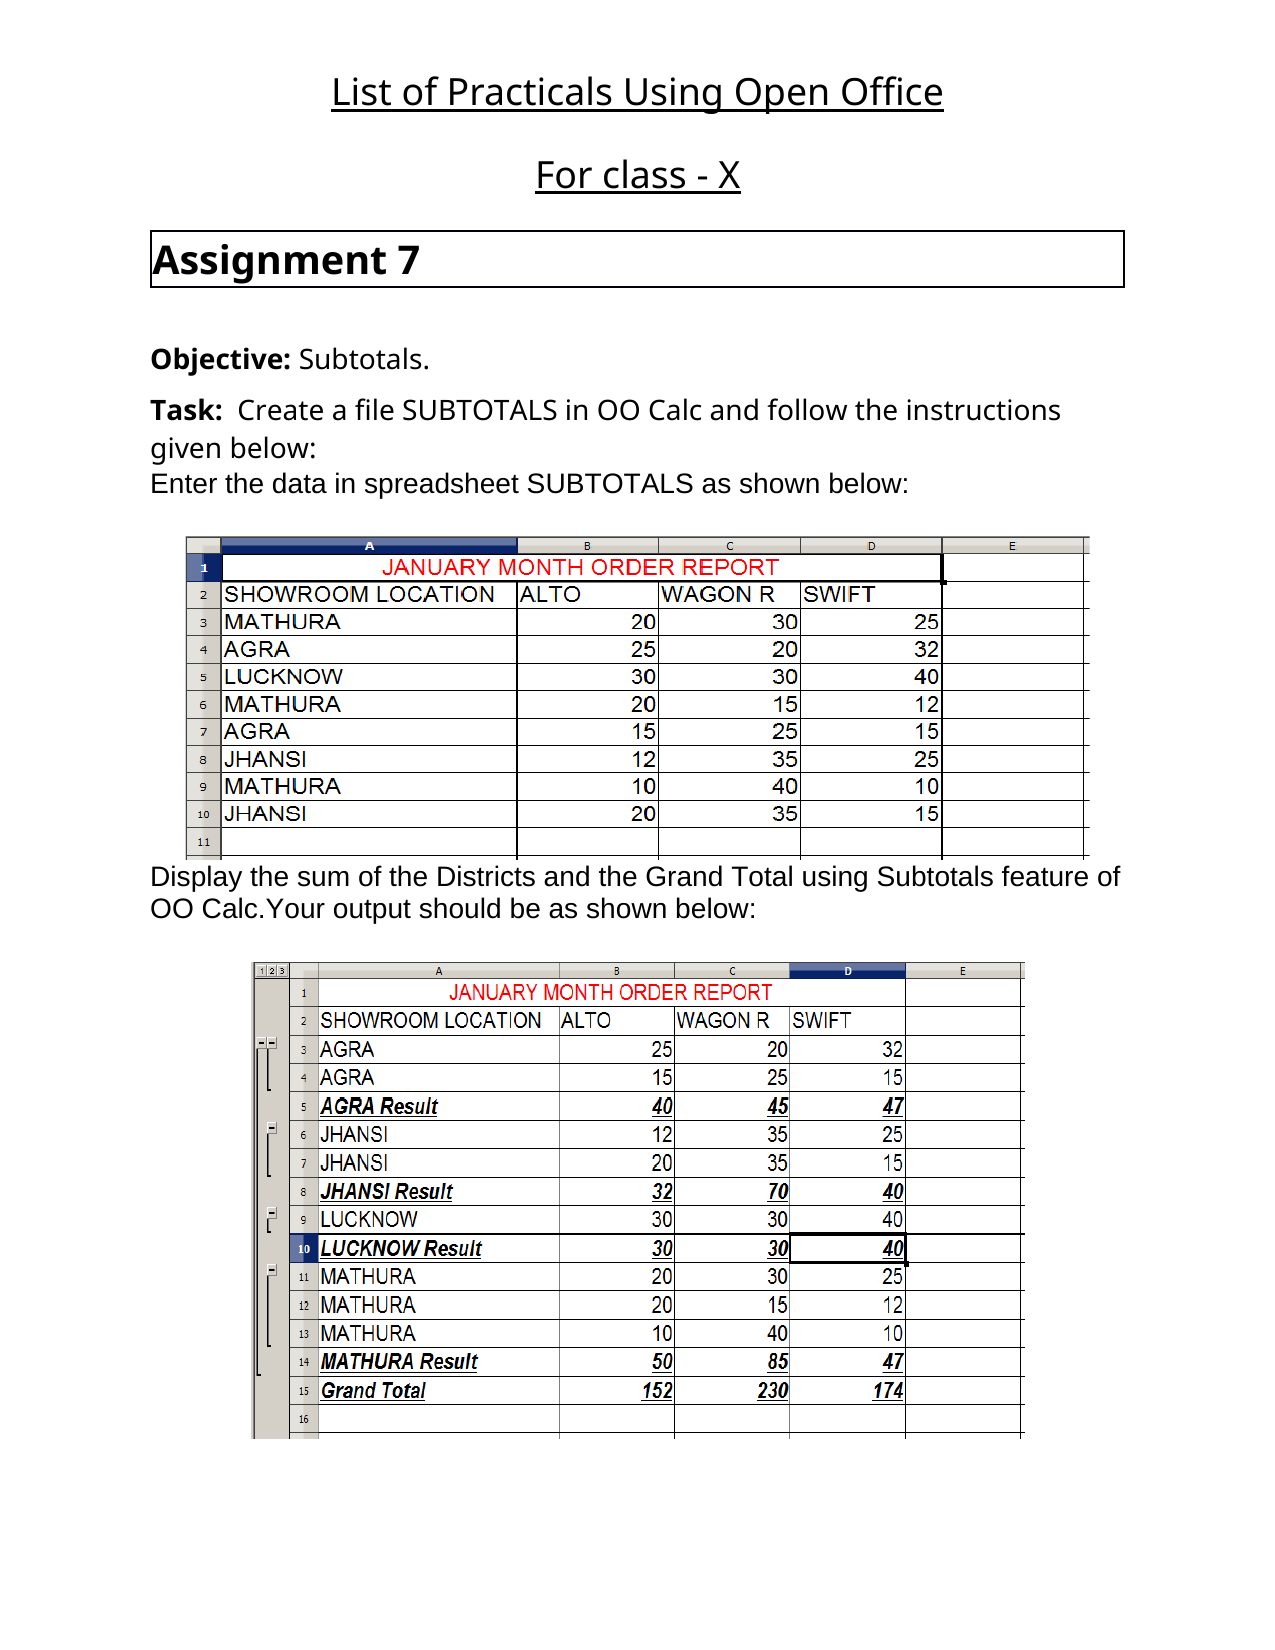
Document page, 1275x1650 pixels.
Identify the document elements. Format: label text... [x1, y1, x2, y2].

text Enter the data in spreadsheet SUBTOTALS as shown below: [150, 467, 1125, 499]
text Objective: Subtotals. [150, 339, 1125, 377]
text Task: Create a file SUBTOTALS in OO Calc and follow the instructions given below: [150, 390, 1125, 467]
subtitle Assignment 7 [152, 232, 1123, 286]
picture [185, 536, 1090, 860]
subtitle For class - X [150, 148, 1125, 199]
subtitle List of Practicals Using Open Office [150, 66, 1125, 117]
picture [250, 962, 1025, 1439]
text Display the sum of the Districts and the Grand Total using Subtotals feature of OO Calc.Your output should be as shown below: [150, 537, 1125, 925]
